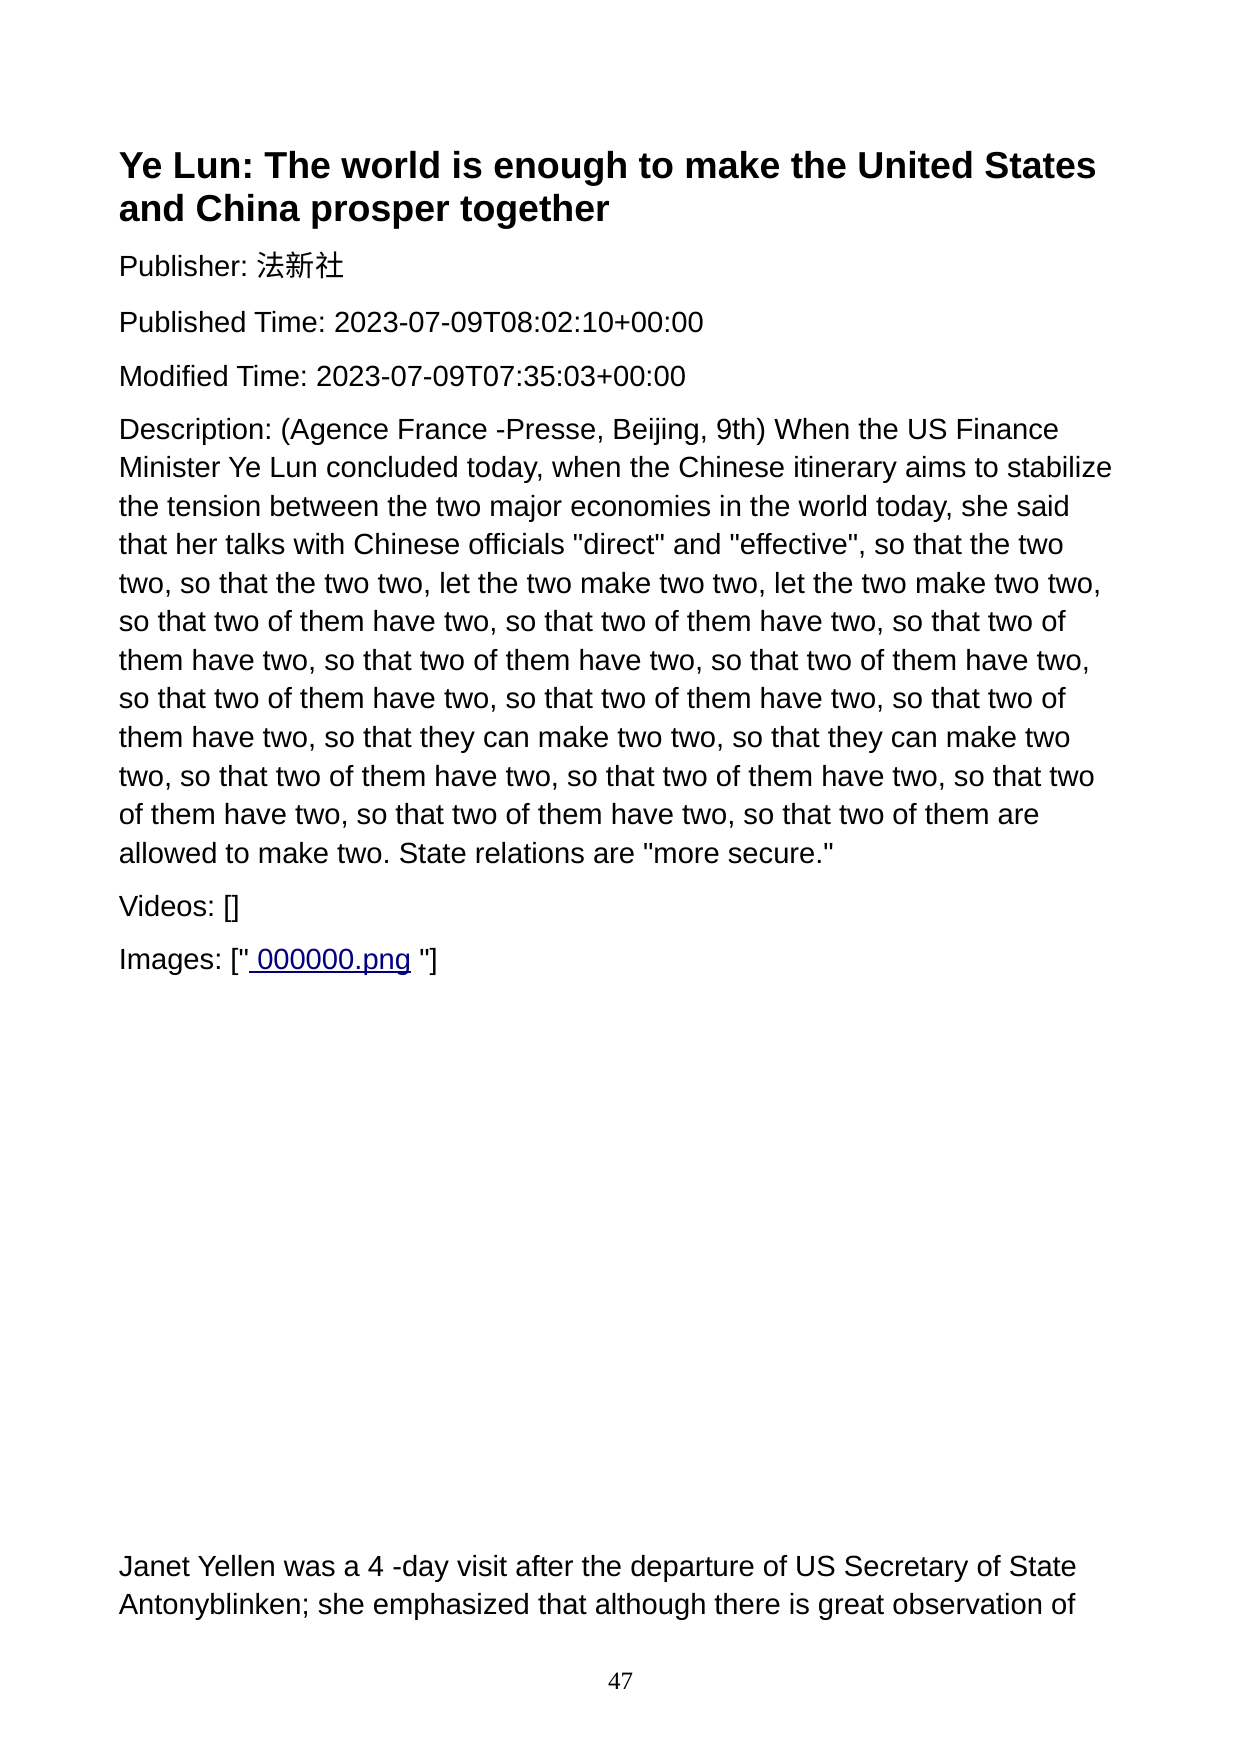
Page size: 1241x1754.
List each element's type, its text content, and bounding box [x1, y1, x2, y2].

text Videos: [] [118, 889, 1122, 922]
text Janet Yellen was a 4 -day visit after the departure of US Secretary of State Antonyblinken; she emphasized that although there is great observation of [118, 995, 1122, 1621]
text Publisher: 法新社 [118, 242, 1122, 284]
text Published Time: 2023-07-09T08:02:10+00:00 [118, 305, 1122, 339]
subtitle Ye Lun: The world is enough to make the United States and China prosper together [118, 143, 1122, 230]
text Description: (Agence France -Presse, Beijing, 9th) When the US Finance Minister Ye Lun concluded today, when the Chinese itinerary aims to stabilize the tension between the two major economies in the world today, she said that her talks with Chinese officials "direct" and "effective", so that the two two, so that the two two, let the two make two two, let the two make two two, so that two of them have two, so that two of them have two, so that two of them have two, so that two of them have two, so that two of them have two, so that two of them have two, so that two of them have two, so that two of them have two, so that they can make two two, so that they can make two two, so that two of them have two, so that two of them have two, so that two of them have two, so that two of them have two, so that two of them are allowed to make two. State relations are "more secure." [118, 412, 1122, 869]
text Images: [" 000000.png "] [118, 942, 1122, 975]
text Modified Time: 2023-07-09T07:35:03+00:00 [118, 358, 1122, 392]
